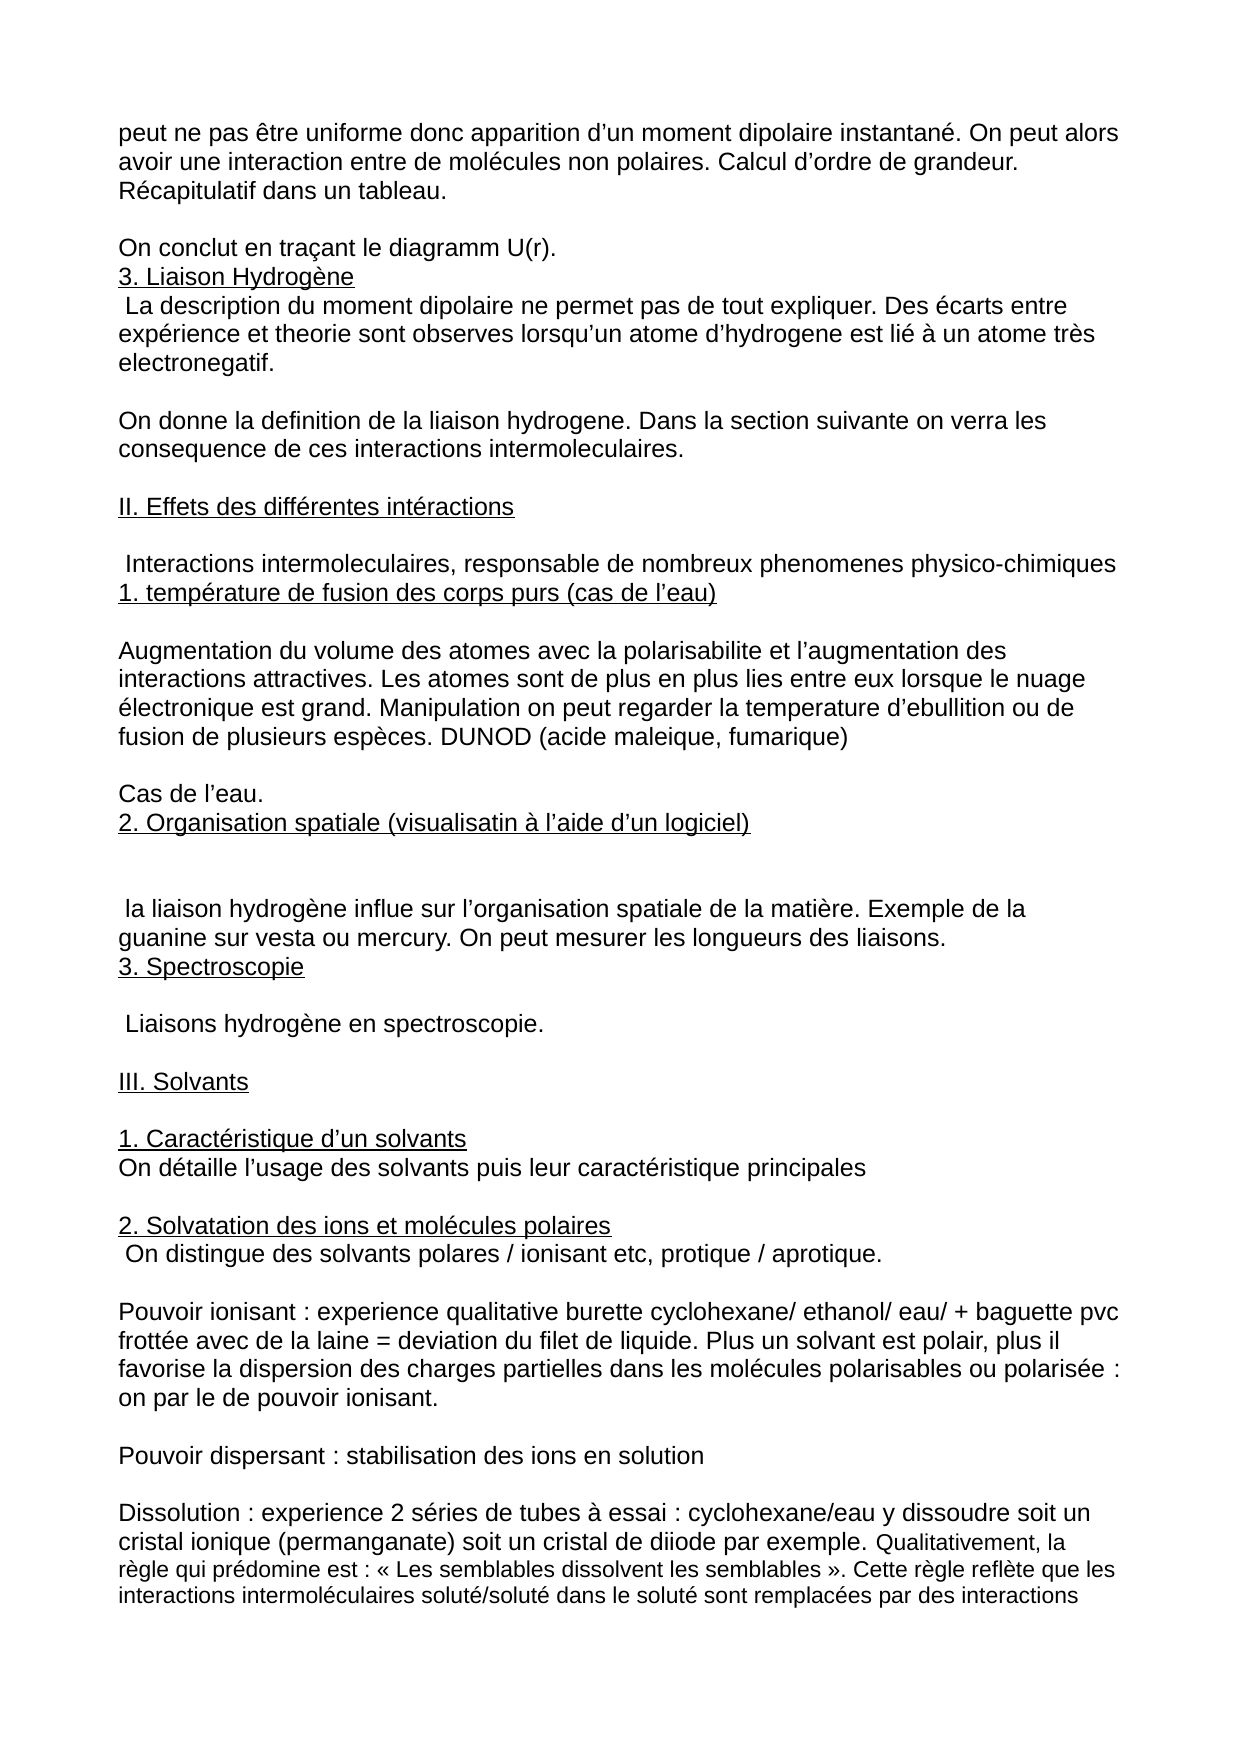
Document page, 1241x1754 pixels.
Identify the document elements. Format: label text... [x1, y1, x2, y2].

text II. Effets des différentes intéractions [118, 492, 1122, 521]
text On conclut en traçant le diagramm U(r). [118, 233, 1122, 262]
text On détaille l’usage des solvants puis leur caractéristique principales [118, 1153, 1122, 1182]
text 2. Organisation spatiale (visualisatin à l’aide d’un logiciel) [118, 808, 1122, 837]
text 1. température de fusion des corps purs (cas de l’eau) [118, 578, 1122, 607]
text Interactions intermoleculaires, responsable de nombreux phenomenes physico-chimiques [118, 549, 1122, 578]
text On distingue des solvants polares / ionisant etc, protique / aprotique. [118, 1239, 1122, 1268]
text On donne la definition de la liaison hydrogene. Dans la section suivante on verra les consequence de ces interactions intermoleculaires. [118, 406, 1122, 463]
text Augmentation du volume des atomes avec la polarisabilite et l’augmentation des interactions attractives. Les atomes sont de plus en plus lies entre eux lorsque le nuage électronique est grand. Manipulation on peut regarder la temperature d’ebullition ou de fusion de plusieurs espèces. DUNOD (acide maleique, fumarique) [118, 636, 1122, 751]
text la liaison hydrogène influe sur l’organisation spatiale de la matière. Exemple de la guanine sur vesta ou mercury. On peut mesurer les longueurs des liaisons. [118, 894, 1122, 952]
text Pouvoir dispersant : stabilisation des ions en solution [118, 1441, 1122, 1469]
text Pouvoir ionisant : experience qualitative burette cyclohexane/ ethanol/ eau/ + baguette pvc frottée avec de la laine = deviation du filet de liquide. Plus un solvant est polair, plus il favorise la dispersion des charges partielles dans les molécules polarisables ou polarisée : on par le de pouvoir ionisant. [118, 1297, 1122, 1412]
text 2. Solvatation des ions et molécules polaires [118, 1211, 1122, 1239]
text III. Solvants [118, 1067, 1122, 1096]
text Liaisons hydrogène en spectroscopie. [118, 1009, 1122, 1038]
text Dissolution : experience 2 séries de tubes à essai : cyclohexane/eau y dissoudre soit un cristal ionique (permanganate) soit un cristal de diiode par exemple. Qualitativement, la règle qui prédomine est : « Les semblables dissolvent les semblables ». Cette règle reflète que les interactions intermoléculaires soluté/soluté dans le soluté sont remplacées par des interactions [118, 1498, 1122, 1608]
text 3. Spectroscopie [118, 952, 1122, 981]
text La description du moment dipolaire ne permet pas de tout expliquer. Des écarts entre expérience et theorie sont observes lorsqu’un atome d’hydrogene est lié à un atome très electronegatif. [118, 291, 1122, 377]
text Cas de l’eau. [118, 779, 1122, 808]
text peut ne pas être uniforme donc apparition d’un moment dipolaire instantané. On peut alors avoir une interaction entre de molécules non polaires. Calcul d’ordre de grandeur. Récapitulatif dans un tableau. [118, 118, 1122, 204]
text 1. Caractéristique d’un solvants [118, 1124, 1122, 1153]
text 3. Liaison Hydrogène [118, 262, 1122, 291]
